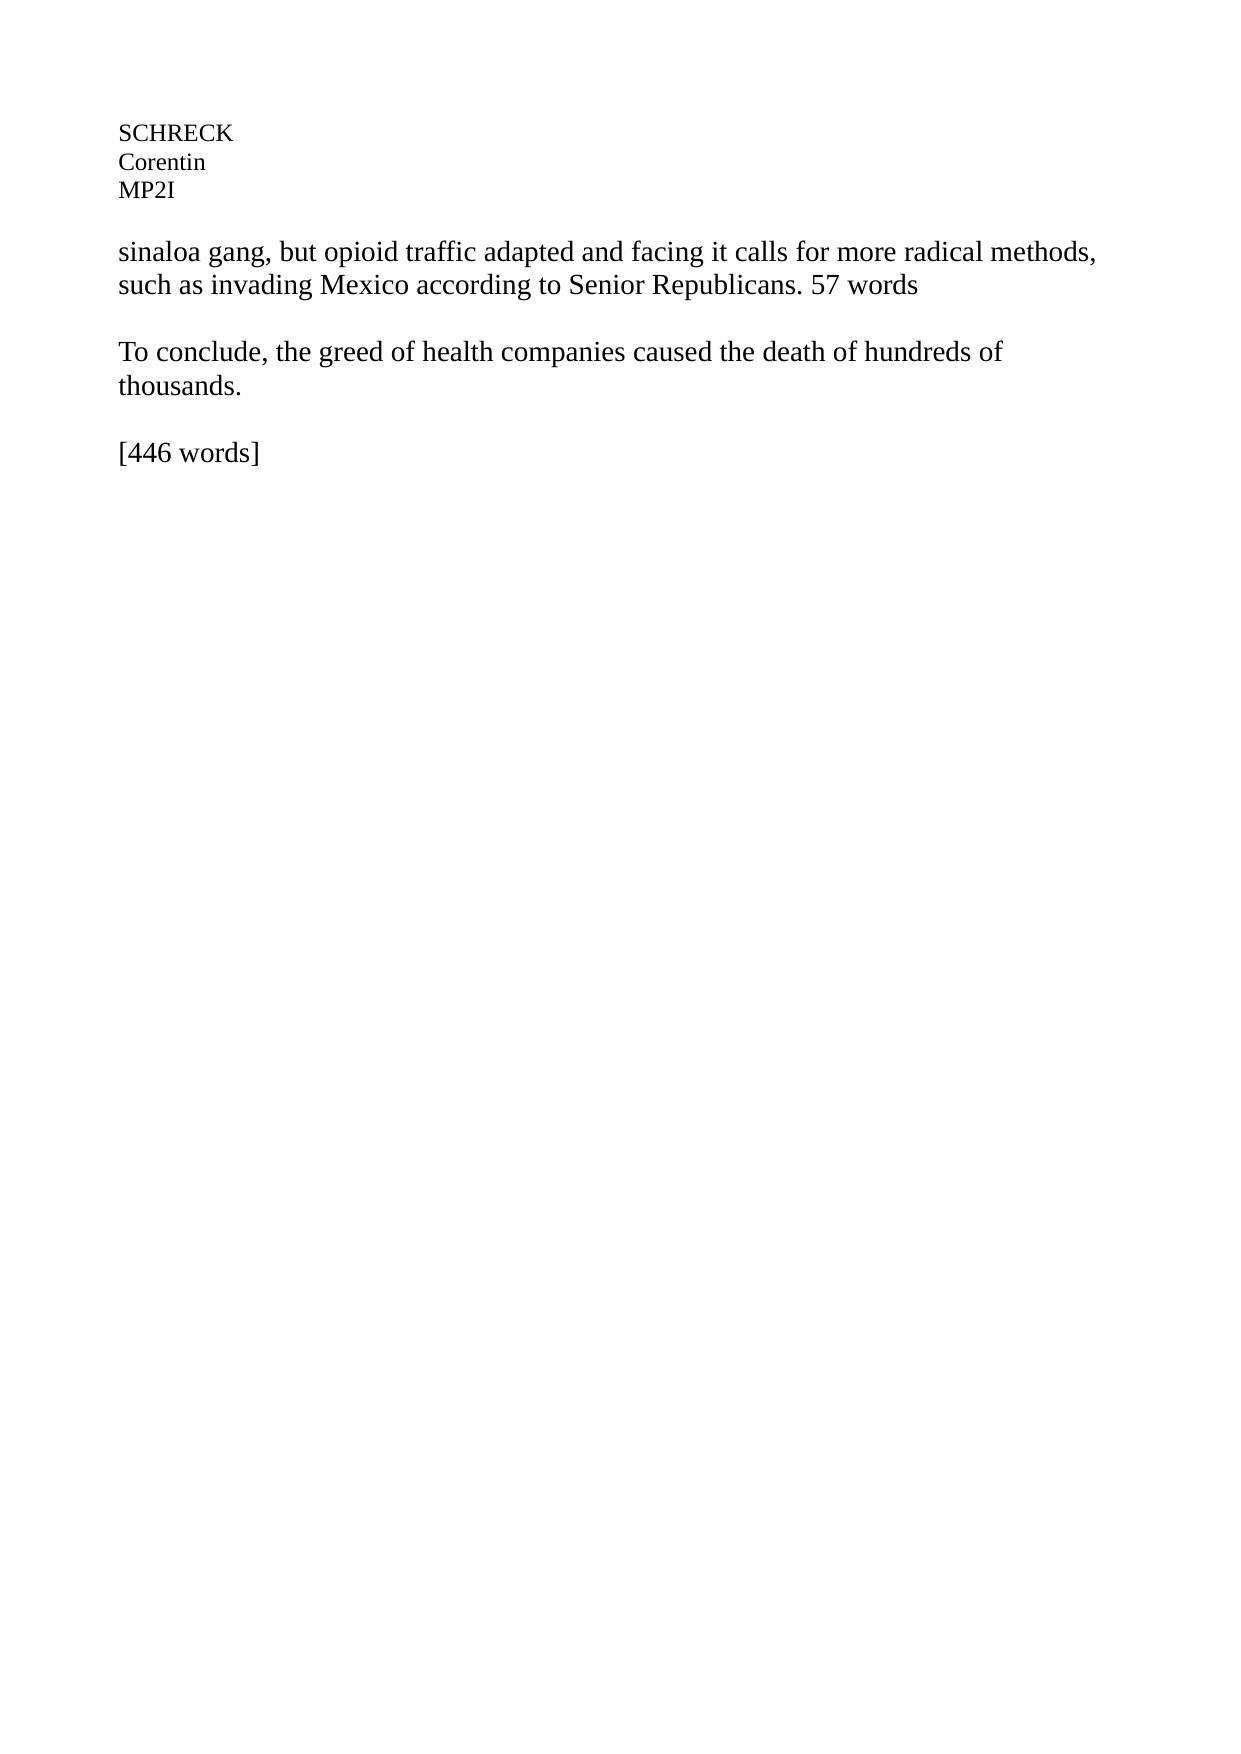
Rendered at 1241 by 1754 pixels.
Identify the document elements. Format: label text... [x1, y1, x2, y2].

text sinaloa gang, but opioid traffic adapted and facing it calls for more radical methods, such as invading Mexico according to Senior Republicans. 57 words [118, 234, 1122, 301]
text [446 words] [118, 435, 1122, 469]
text To conclude, the greed of health companies caused the death of hundreds of thousands. [118, 334, 1122, 402]
